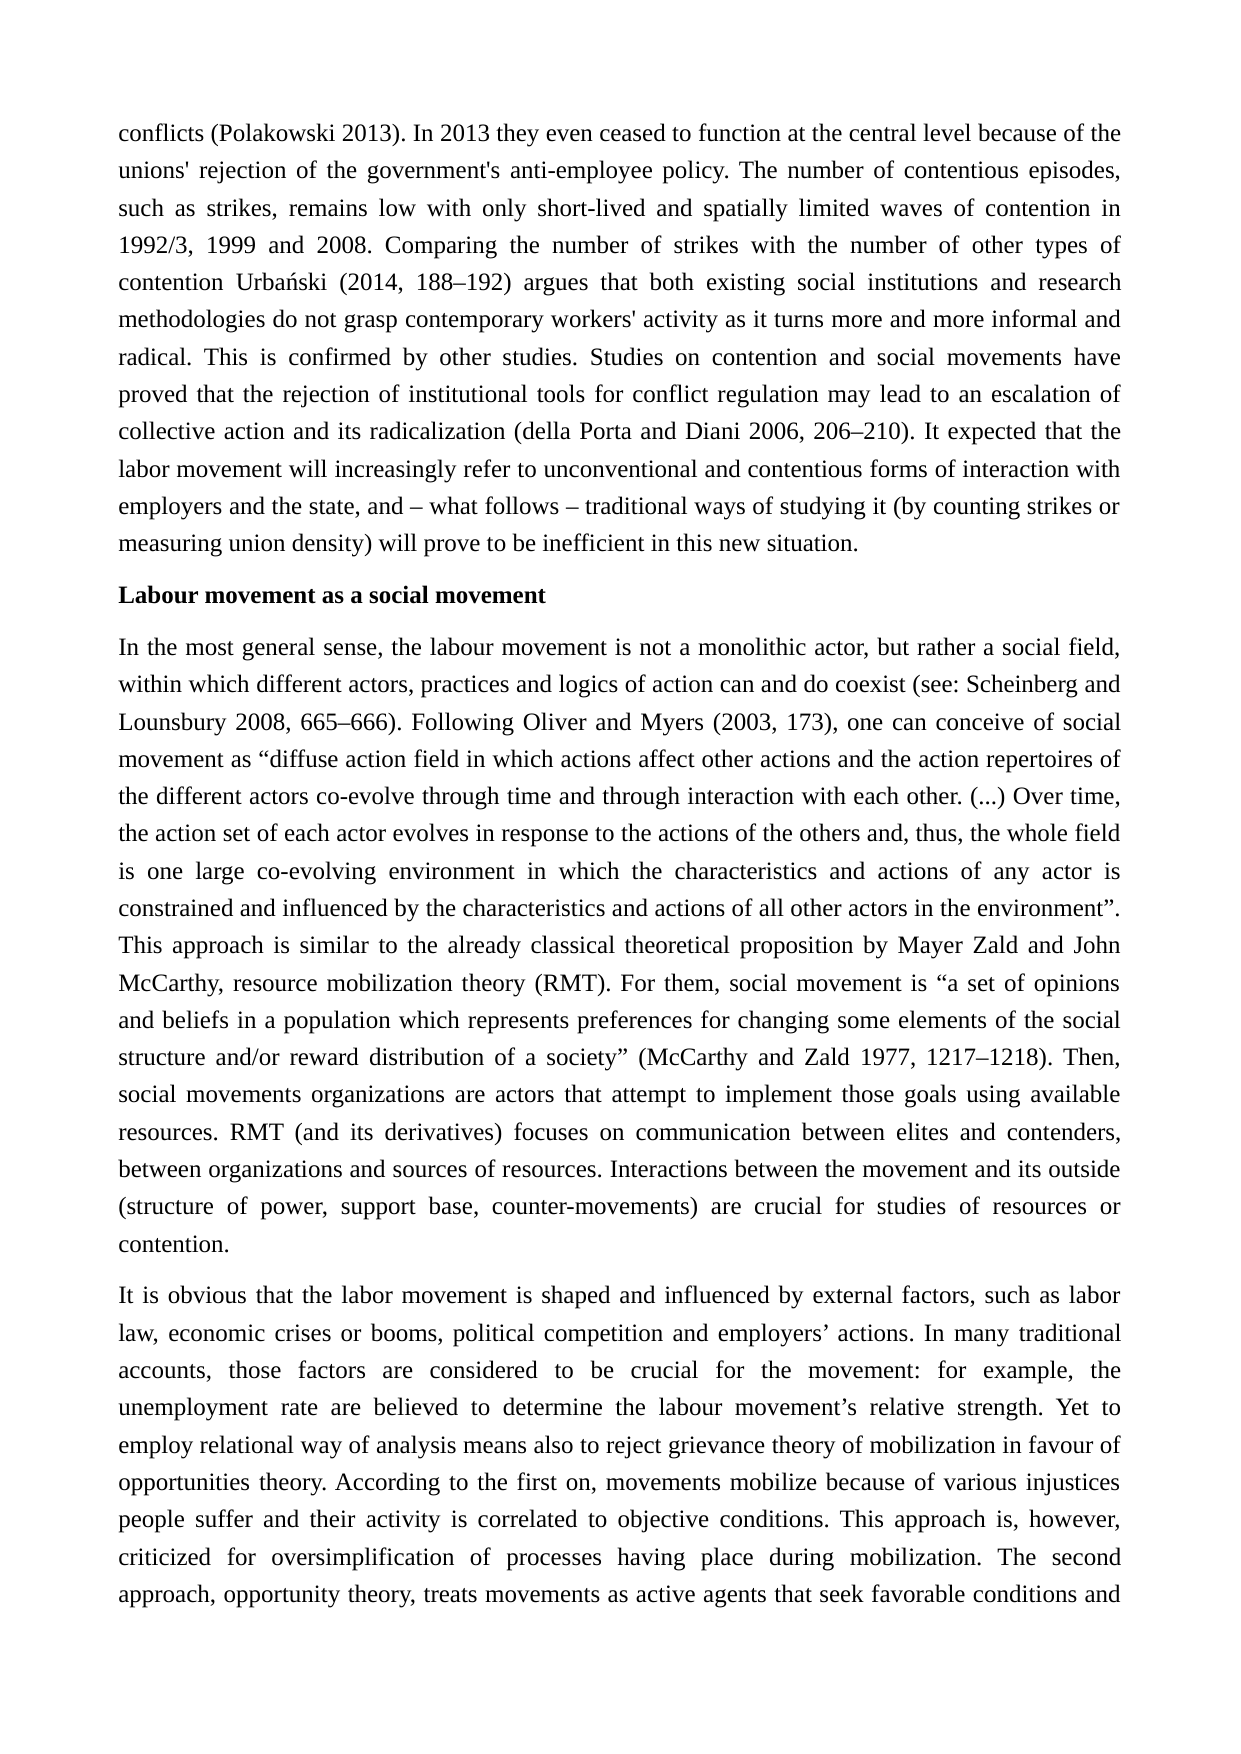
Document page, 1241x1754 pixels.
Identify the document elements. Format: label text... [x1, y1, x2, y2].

text conflicts (Polakowski 2013). In 2013 they even ceased to function at the central level because of the unions' rejection of the government's anti-employee policy. The number of contentious episodes, such as strikes, remains low with only short-lived and spatially limited waves of contention in 1992/3, 1999 and 2008. Comparing the number of strikes with the number of other types of contention Urbański (2014, 188–192) argues that both existing social institutions and research methodologies do not grasp contemporary workers' activity as it turns more and more informal and radical. This is confirmed by other studies. Studies on contention and social movements have proved that the rejection of institutional tools for conflict regulation may lead to an escalation of collective action and its radicalization (della Porta and Diani 2006, 206–210). It expected that the labor movement will increasingly refer to unconventional and contentious forms of interaction with employers and the state, and – what follows – traditional ways of studying it (by counting strikes or measuring union density) will prove to be inefficient in this new situation. [118, 118, 1122, 557]
text It is obvious that the labor movement is shaped and influenced by external factors, such as labor law, economic crises or booms, political competition and employers’ actions. In many traditional accounts, those factors are considered to be crucial for the movement: for example, the unemployment rate are believed to determine the labour movement’s relative strength. Yet to employ relational way of analysis means also to reject grievance theory of mobilization in favour of opportunities theory. According to the first on, movements mobilize because of various injustices people suffer and their activity is correlated to objective conditions. This approach is, however, criticized for oversimplification of processes having place during mobilization. The second approach, opportunity theory, treats movements as active agents that seek favorable conditions and [118, 1281, 1122, 1608]
text In the most general sense, the labour movement is not a monolithic actor, but rather a social field, within which different actors, practices and logics of action can and do coexist (see: Scheinberg and Lounsbury 2008, 665–666). Following Oliver and Myers (2003, 173), one can conceive of social movement as “diffuse action field in which actions affect other actions and the action repertoires of the different actors co-evolve through time and through interaction with each other. (...) Over time, the action set of each actor evolves in response to the actions of the others and, thus, the whole field is one large co-evolving environment in which the characteristics and actions of any actor is constrained and influenced by the characteristics and actions of all other actors in the environment”. This approach is similar to the already classical theoretical proposition by Mayer Zald and John McCarthy, resource mobilization theory (RMT). For them, social movement is “a set of opinions and beliefs in a population which represents preferences for changing some elements of the social structure and/or reward distribution of a society” (McCarthy and Zald 1977, 1217–1218). Then, social movements organizations are actors that attempt to implement those goals using available resources. RMT (and its derivatives) focuses on communication between elites and contenders, between organizations and sources of resources. Interactions between the movement and its outside (structure of power, support base, counter-movements) are crucial for studies of resources or contention. [118, 632, 1122, 1257]
text Labour movement as a social movement [118, 580, 1122, 609]
